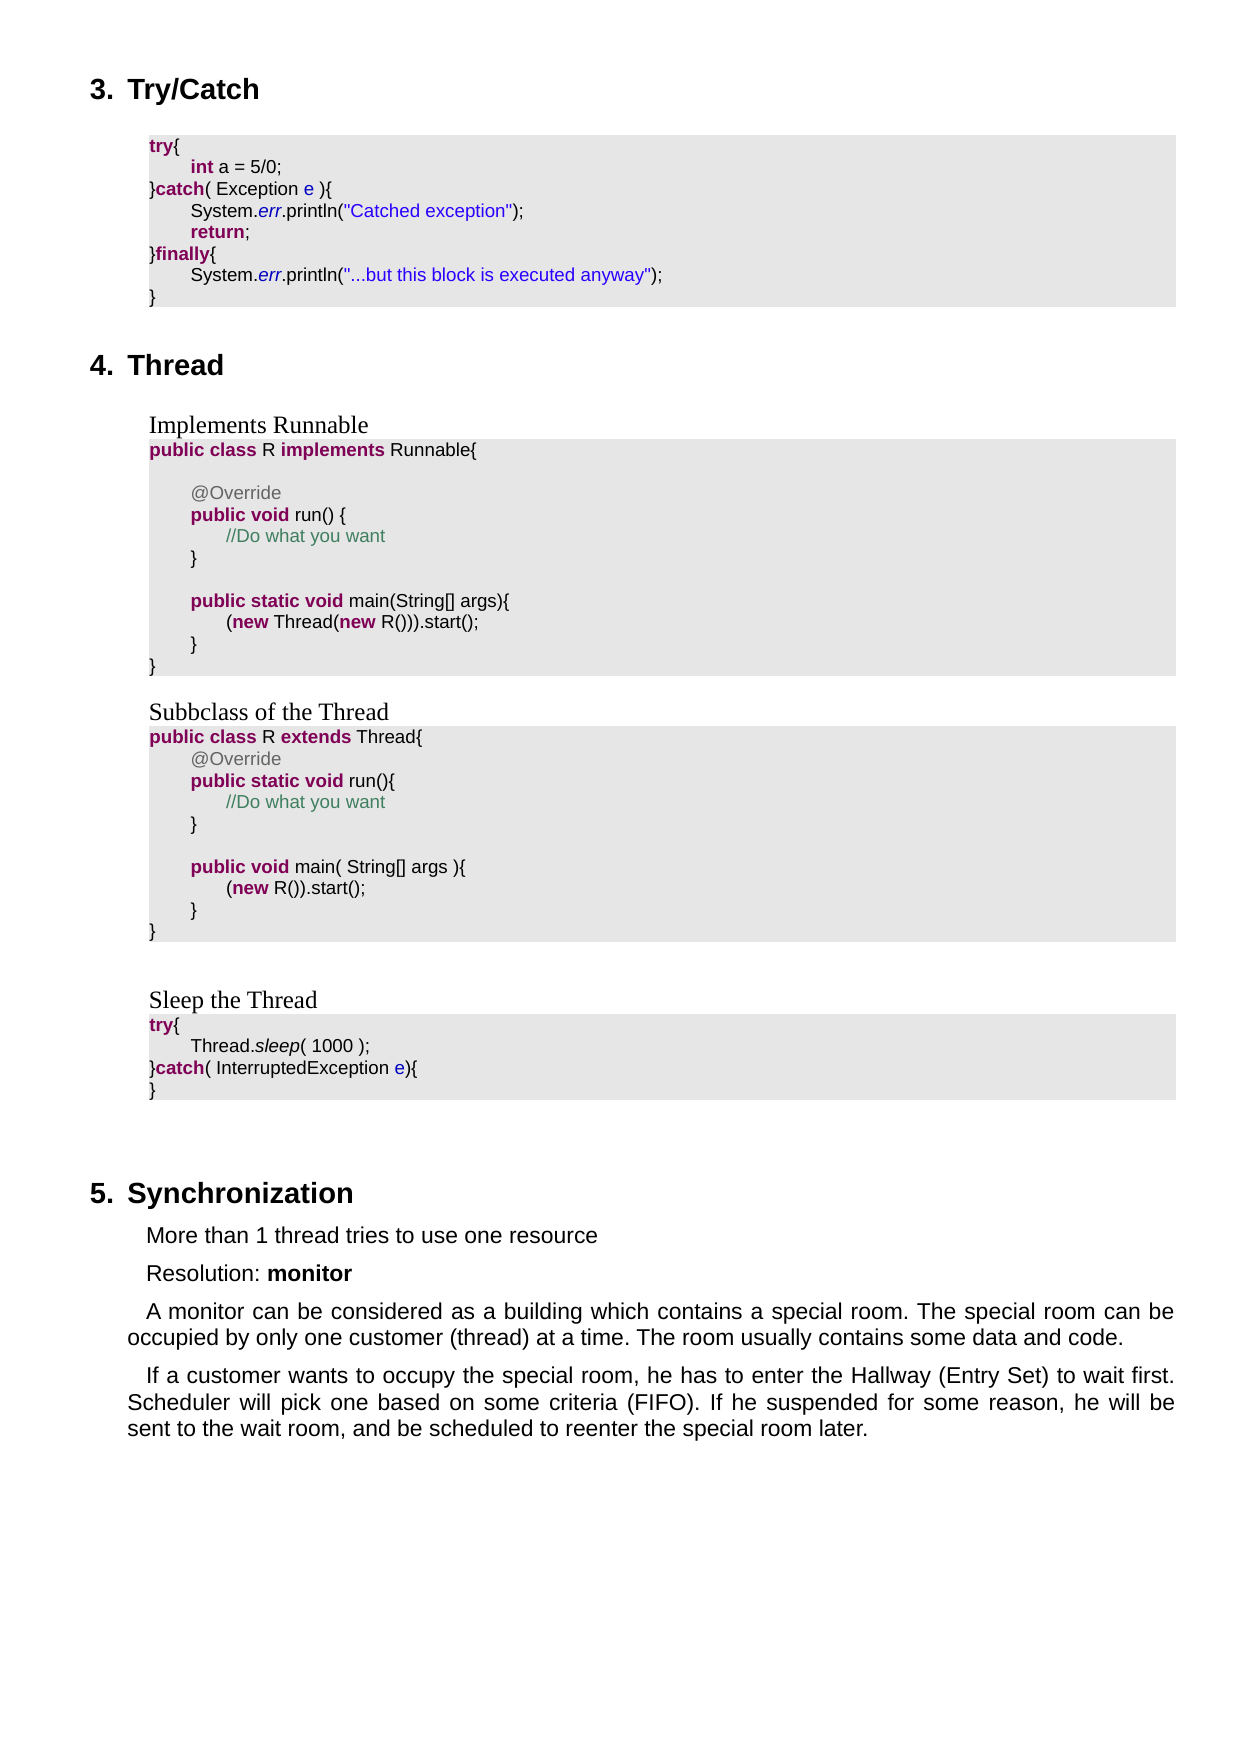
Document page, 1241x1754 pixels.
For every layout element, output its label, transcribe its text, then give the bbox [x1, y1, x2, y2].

text } [149, 286, 1176, 307]
text public static void run(){ [149, 769, 1176, 791]
title Thread [89, 348, 1176, 381]
text return; [149, 221, 1176, 242]
text try{ [149, 135, 1176, 156]
text @Override [149, 482, 1176, 503]
text } [149, 547, 1176, 568]
title Try/Catch [89, 72, 1176, 106]
text //Do what you want [149, 525, 1176, 547]
text //Do what you want [149, 791, 1176, 812]
text public void main( String[] args ){ [149, 856, 1176, 877]
text System.err.println("...but this block is executed anyway"); [149, 264, 1176, 286]
text (new Thread(new R())).start(); [149, 611, 1176, 633]
text }finally{ [149, 242, 1176, 264]
text try{ [149, 1014, 1176, 1035]
text Subbclass of the Thread [148, 697, 1176, 726]
text } [149, 1078, 1176, 1100]
text } [149, 899, 1176, 920]
text } [149, 812, 1176, 834]
text System.err.println("Catched exception"); [149, 199, 1176, 221]
text A monitor can be considered as a building which contains a special room. The special room can be occupied by only one customer (thread) at a time. The room usually contains some data and code. [127, 1298, 1176, 1351]
text int a = 5/0; [149, 156, 1176, 178]
title Synchronization [89, 1176, 1176, 1210]
text If a customer wants to occupy the special room, he has to enter the Hallway (Entry Set) to wait first. Scheduler will pick one based on some criteria (FIFO). If he suspended for some reason, he will be sent to the wait room, and be scheduled to reenter the special room later. [127, 1362, 1176, 1442]
text }catch( InterruptedException e){ [149, 1057, 1176, 1078]
text }catch( Exception e ){ [149, 178, 1176, 199]
text public void run() { [149, 503, 1176, 525]
text More than 1 thread tries to use one resource [127, 1222, 1176, 1248]
text } [149, 654, 1176, 676]
text public class R implements Runnable{ [149, 439, 1176, 460]
text Thread.sleep( 1000 ); [149, 1035, 1176, 1057]
text Sleep the Thread [148, 985, 1176, 1014]
text Implements Runnable [148, 410, 1176, 439]
text } [149, 633, 1176, 654]
text Resolution: monitor [127, 1260, 1176, 1286]
text @Override [149, 748, 1176, 769]
text } [149, 920, 1176, 942]
text public class R extends Thread{ [149, 726, 1176, 748]
text public static void main(String[] args){ [149, 590, 1176, 611]
text (new R()).start(); [149, 877, 1176, 899]
